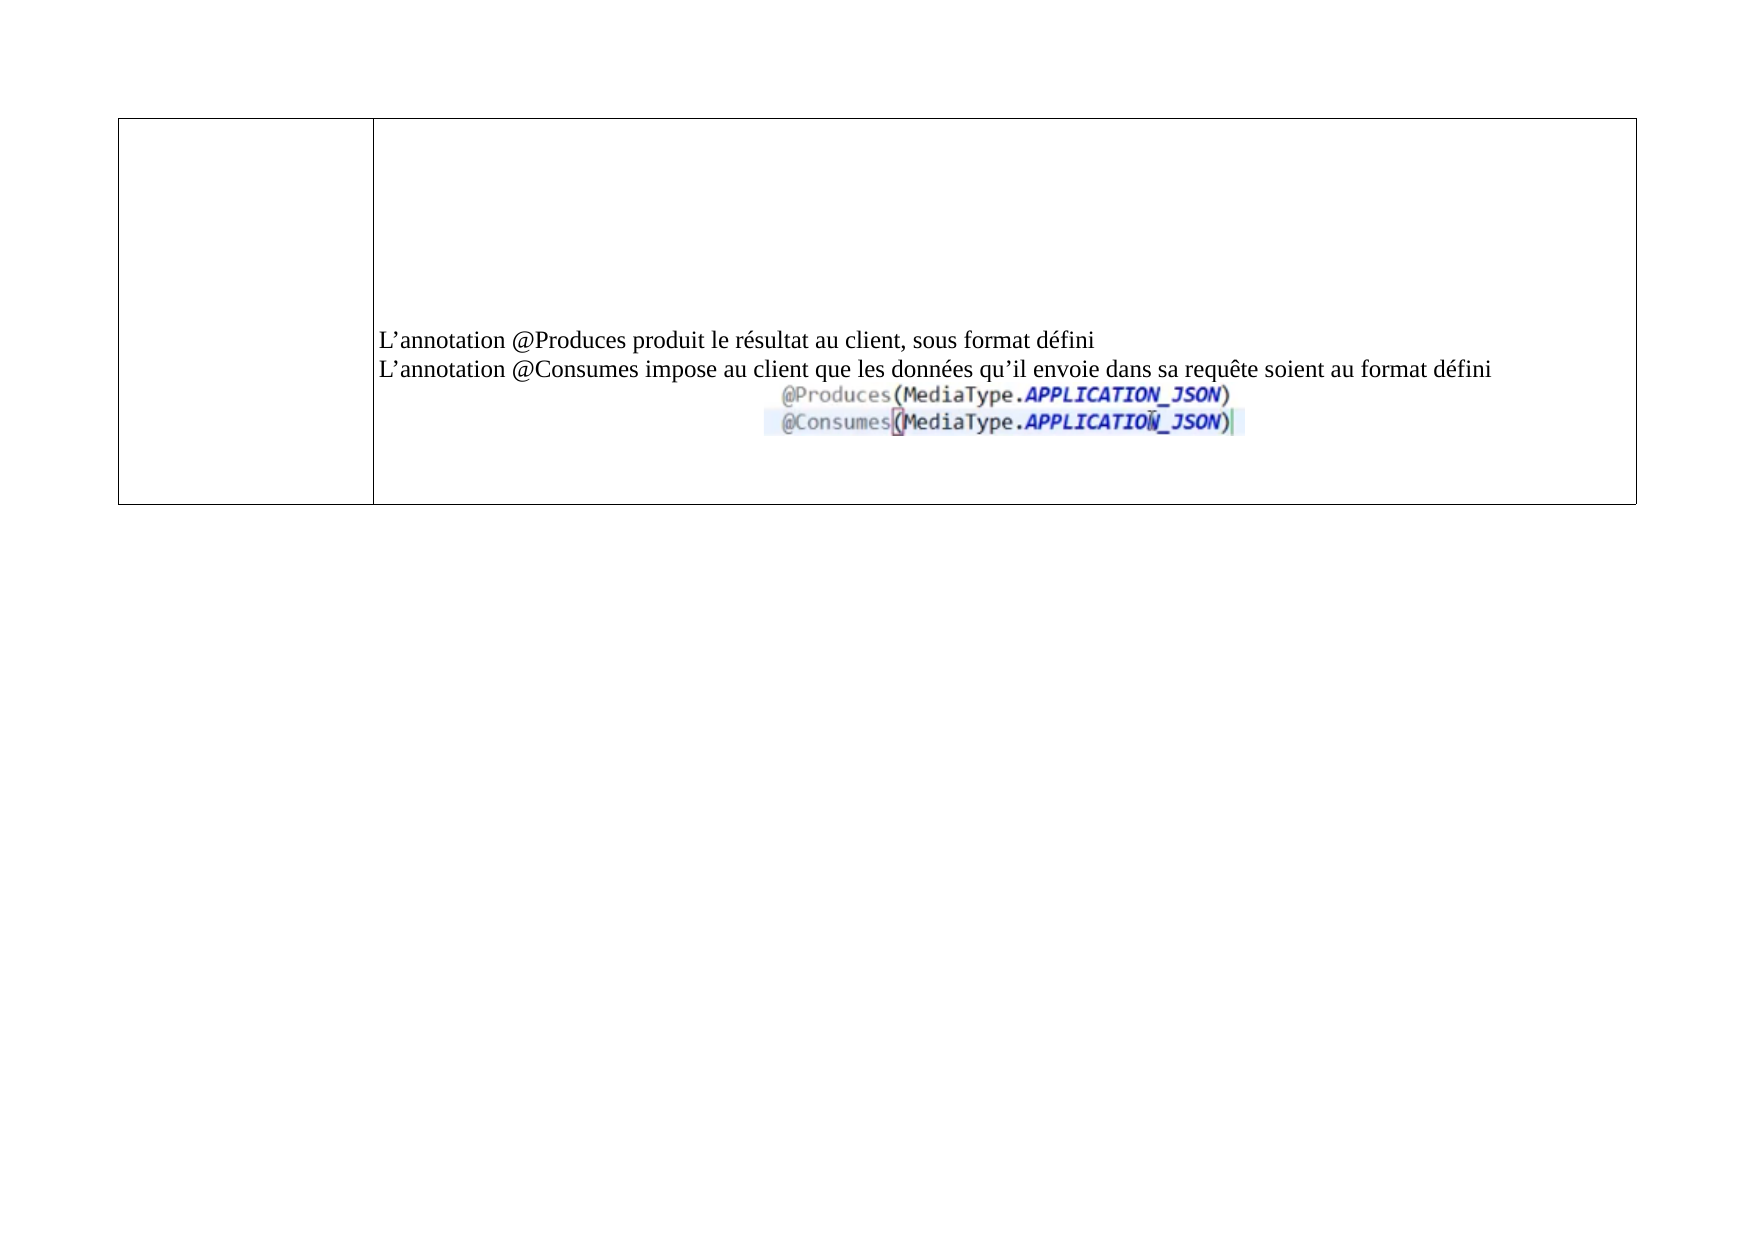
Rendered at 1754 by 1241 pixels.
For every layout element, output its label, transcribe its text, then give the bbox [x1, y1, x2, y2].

picture [763, 382, 1245, 436]
table_cell L’annotation @Produces produit le résultat au client, sous format défini L’annotation @Consumes impose au client que les données qu’il envoie dans sa requête soient au format défini [374, 119, 1636, 503]
table_cell [119, 119, 373, 503]
